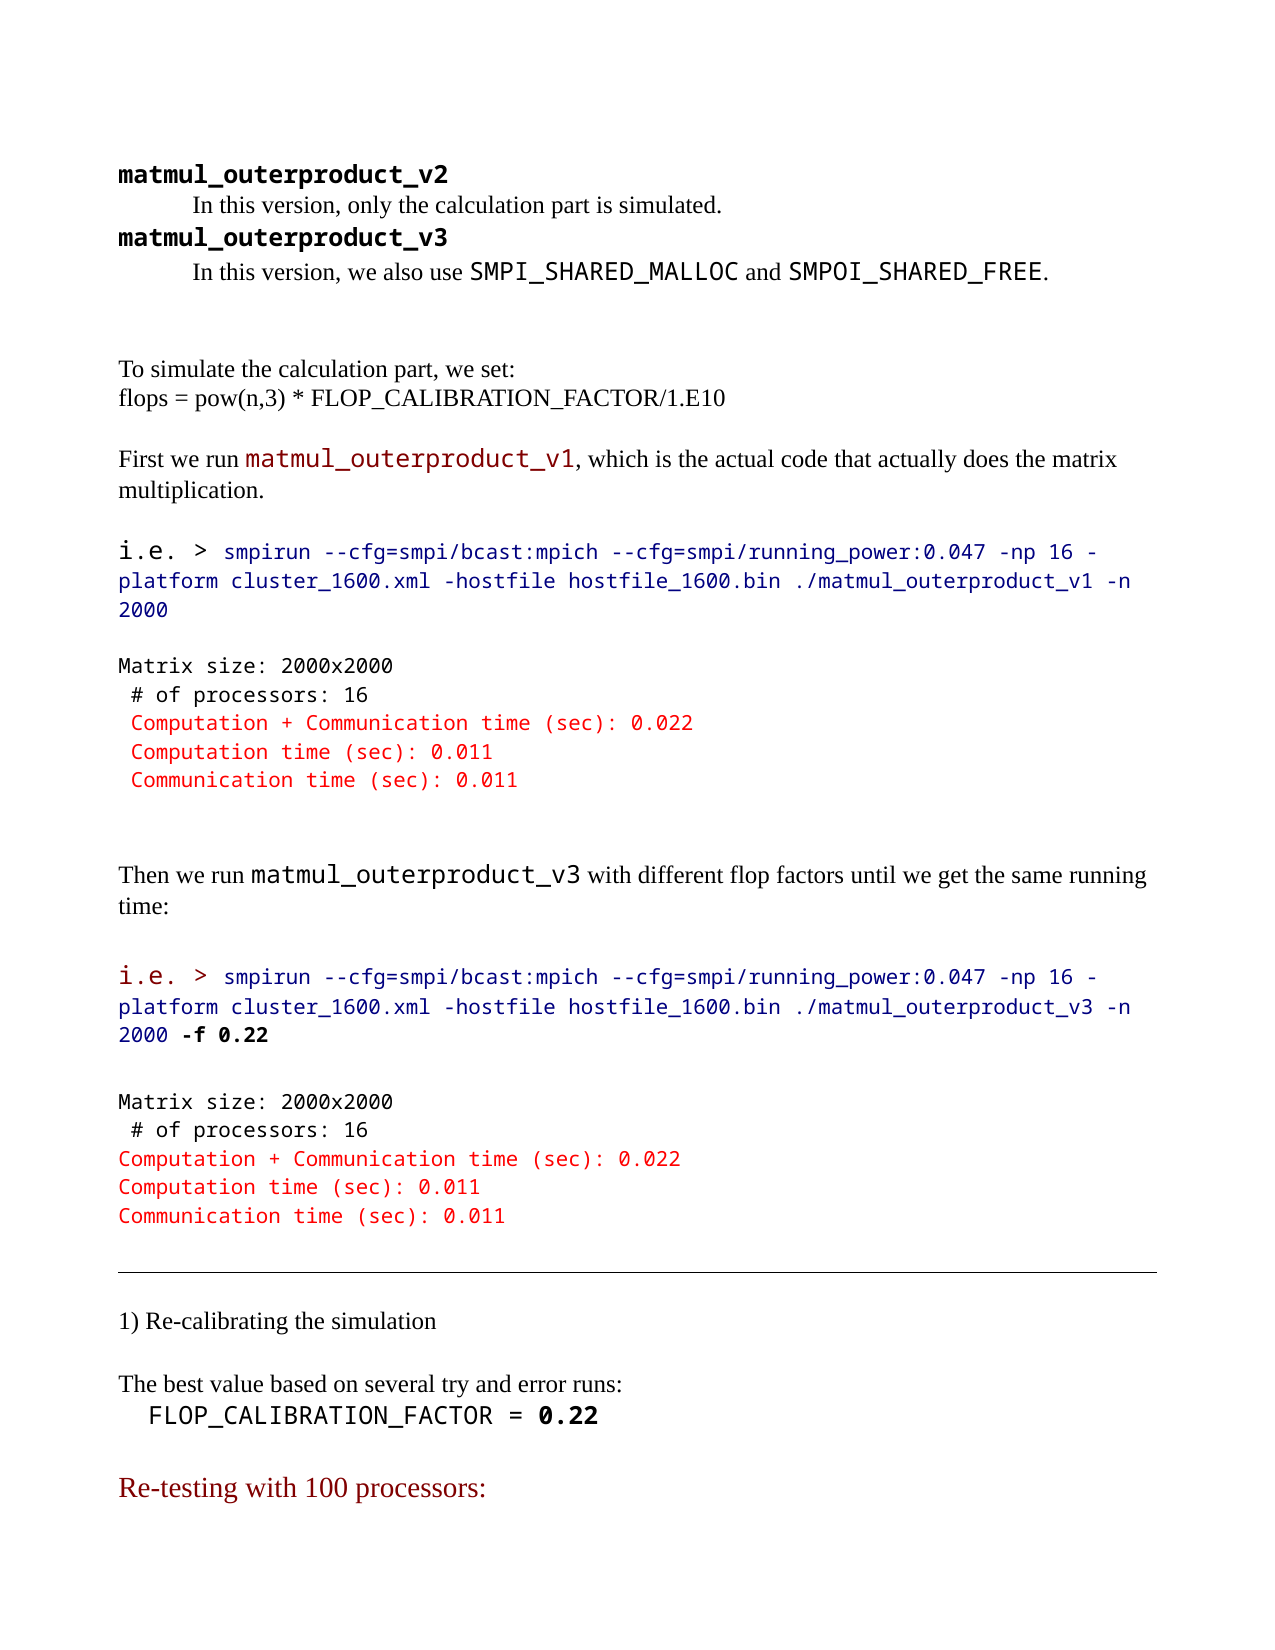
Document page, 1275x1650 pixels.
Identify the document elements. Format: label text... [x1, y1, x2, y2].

text matmul_outerproduct_v3 [118, 219, 1157, 253]
text Then we run matmul_outerproduct_v3 with different flop factors until we get the same running time: [118, 857, 1157, 919]
text The best value based on several try and error runs: [118, 1369, 1157, 1398]
text Computation time (sec): 0.011 [118, 1172, 1157, 1201]
text Matrix size: 2000x2000 [118, 1087, 1157, 1116]
text Re-testing with 100 processors: [118, 1470, 1157, 1504]
text i.e. > smpirun --cfg=smpi/bcast:mpich --cfg=smpi/running_power:0.047 -np 16 -platform cluster_1600.xml -hostfile hostfile_1600.bin ./matmul_outerproduct_v3 -n 2000 -f 0.22 [118, 958, 1157, 1049]
text flops = pow(n,3) * FLOP_CALIBRATION_FACTOR/1.E10 [118, 383, 1157, 412]
text FLOP_CALIBRATION_FACTOR = 0.22 [118, 1398, 1157, 1432]
text # of processors: 16 [118, 680, 1157, 708]
text Communication time (sec): 0.011 [118, 1201, 1157, 1229]
text First we run matmul_outerproduct_v1, which is the actual code that actually does the matrix multiplication. [118, 441, 1157, 503]
text matmul_outerproduct_v2 [118, 156, 1157, 191]
text 1) Re-calibrating the simulation [118, 1306, 1157, 1335]
text In this version, only the calculation part is simulated. [192, 191, 1157, 219]
text Matrix size: 2000x2000 [118, 652, 1157, 680]
text In this version, we also use SMPI_SHARED_MALLOC and SMPOI_SHARED_FREE. [192, 253, 1157, 287]
text Computation time (sec): 0.011 [118, 737, 1157, 765]
text i.e. > smpirun --cfg=smpi/bcast:mpich --cfg=smpi/running_power:0.047 -np 16 -platform cluster_1600.xml -hostfile hostfile_1600.bin ./matmul_outerproduct_v1 -n 2000 [118, 532, 1157, 623]
text Computation + Communication time (sec): 0.022 [118, 1144, 1157, 1172]
text Computation + Communication time (sec): 0.022 [118, 708, 1157, 737]
text # of processors: 16 [118, 1116, 1157, 1144]
text Communication time (sec): 0.011 [118, 765, 1157, 794]
text To simulate the calculation part, we set: [118, 354, 1157, 383]
